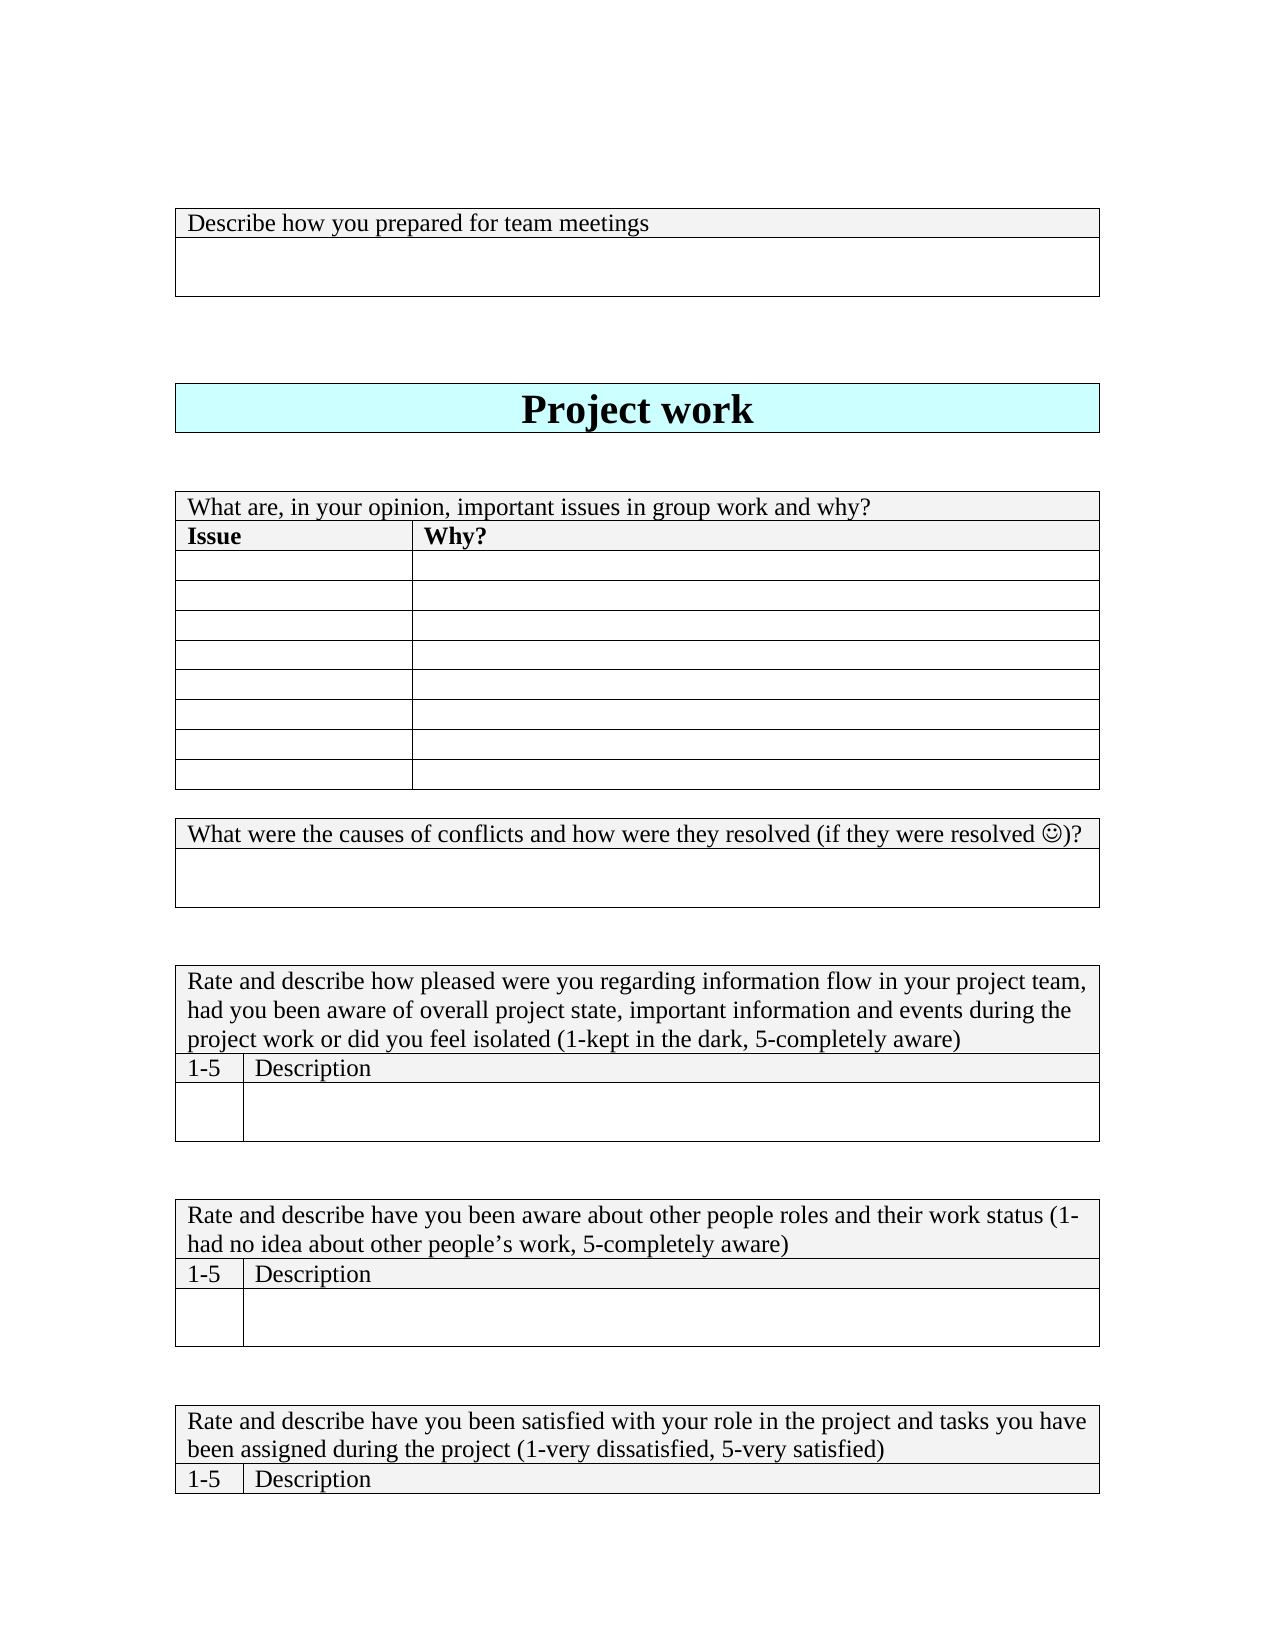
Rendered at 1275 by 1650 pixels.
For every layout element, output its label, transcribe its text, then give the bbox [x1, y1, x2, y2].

table_cell Description [244, 1464, 1099, 1493]
table_header Rate and describe have you been aware about other people roles and their work status (1-had no idea about other people’s work, 5-completely aware) [176, 1200, 1099, 1258]
table_cell [176, 641, 412, 669]
table_cell [413, 611, 1099, 639]
table_cell Description [244, 1259, 1099, 1288]
table_cell 1-5 [176, 1464, 243, 1493]
table_cell [413, 551, 1099, 580]
table_cell [413, 581, 1099, 610]
table_header Rate and describe how pleased were you regarding information flow in your project team, had you been aware of overall project state, important information and events during the project work or did you feel isolated (1-kept in the dark, 5-completely aware) [176, 966, 1099, 1052]
table_cell 1-5 [176, 1259, 243, 1288]
table_cell [176, 760, 412, 788]
table_header What are, in your opinion, important issues in group work and why? [176, 492, 1099, 520]
table_header Describe how you prepared for team meetings [176, 209, 1099, 237]
table_cell [176, 551, 412, 580]
table_cell [176, 1083, 243, 1141]
table_cell Issue [176, 521, 412, 550]
table_cell [176, 611, 412, 639]
table_cell [244, 1083, 1099, 1141]
table_cell Description [244, 1054, 1099, 1082]
table_header What were the causes of conflicts and how were they resolved (if they were resolved )? [176, 819, 1099, 848]
table_cell [176, 1289, 243, 1346]
table_cell Why? [413, 521, 1099, 550]
table_cell [413, 760, 1099, 788]
table_cell [176, 670, 412, 699]
table_cell [176, 849, 1099, 907]
table_cell [176, 730, 412, 759]
table_cell [413, 730, 1099, 759]
table_cell [176, 238, 1099, 296]
table_cell [176, 581, 412, 610]
table_cell [244, 1289, 1099, 1346]
table_cell [176, 700, 412, 729]
table_cell 1-5 [176, 1054, 243, 1082]
table_cell [413, 670, 1099, 699]
table_cell [413, 700, 1099, 729]
table_header Rate and describe have you been satisfied with your role in the project and tasks you have been assigned during the project (1-very dissatisfied, 5-very satisfied) [176, 1406, 1099, 1463]
table_header Project work [176, 384, 1099, 432]
table_cell [413, 641, 1099, 669]
